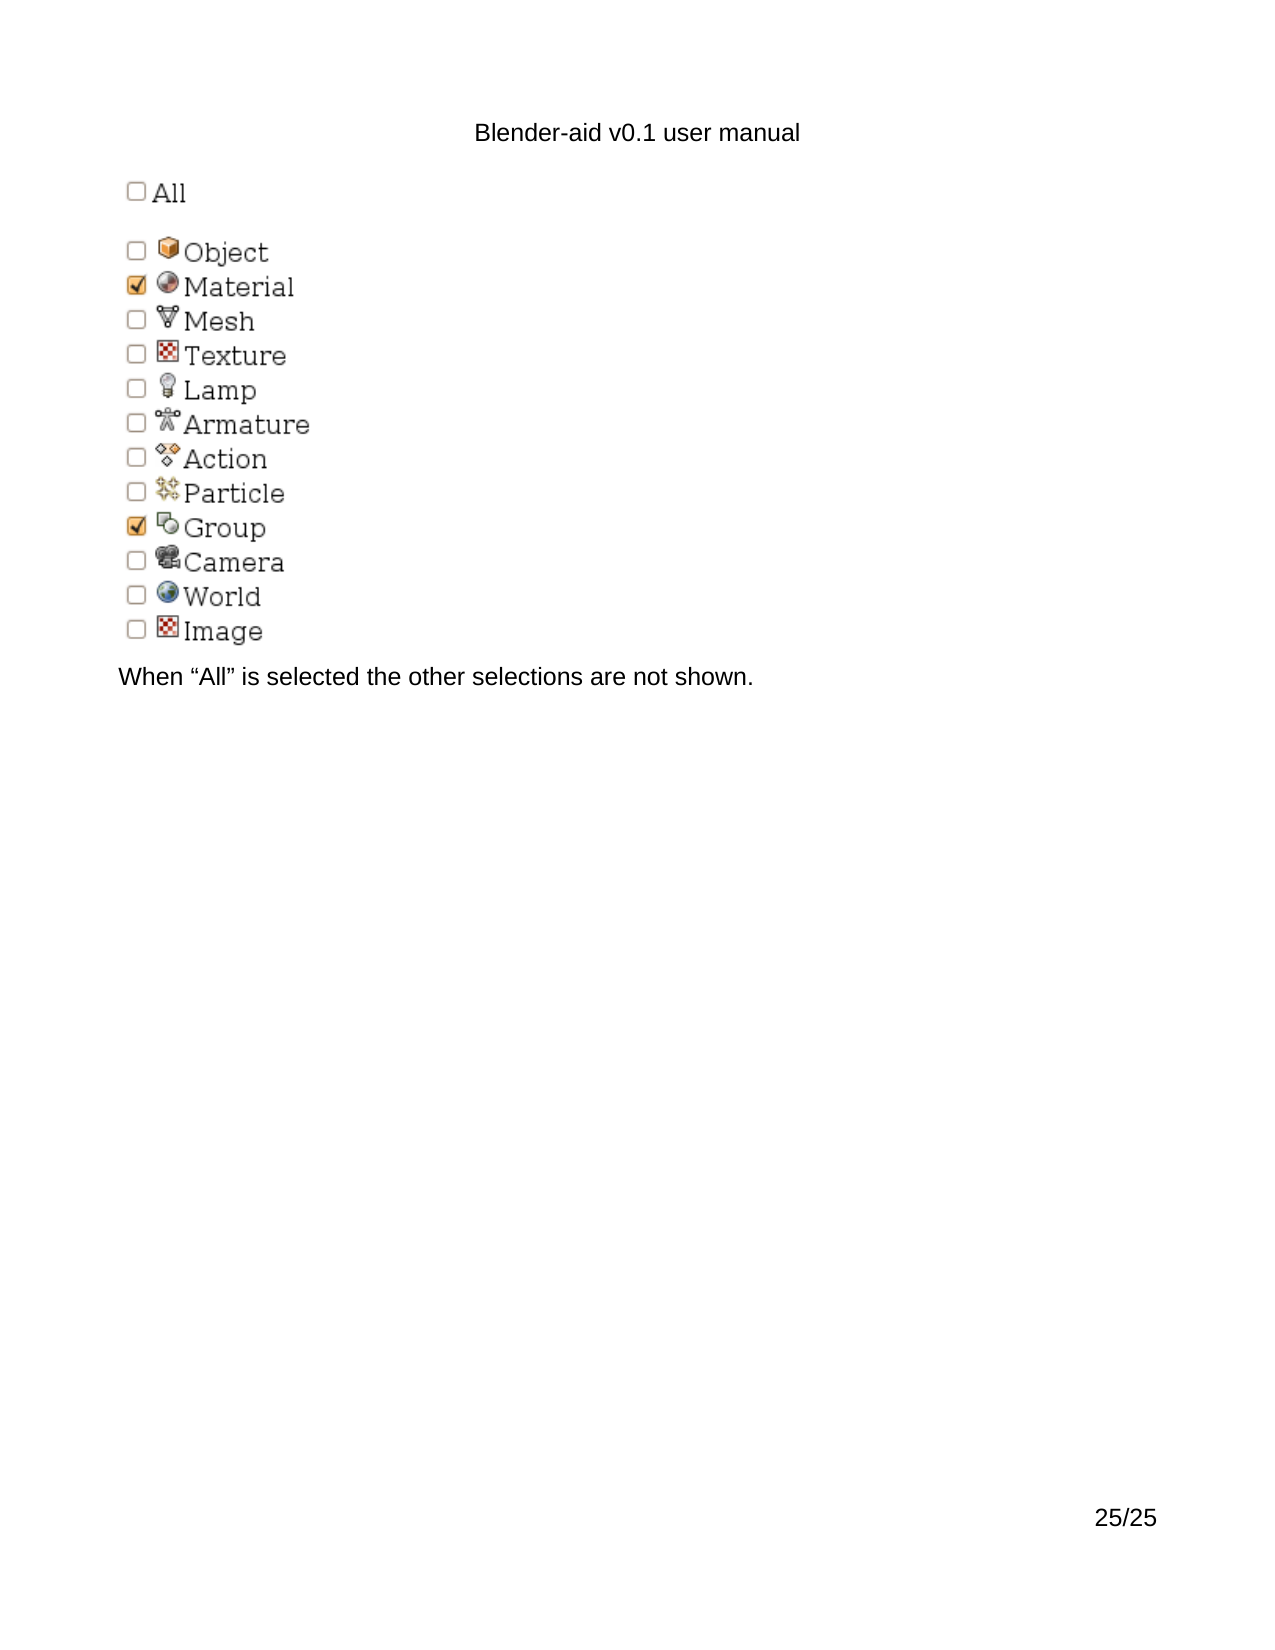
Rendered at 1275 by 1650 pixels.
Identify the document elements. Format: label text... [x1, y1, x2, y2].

text When “All” is selected the other selections are not shown. [118, 662, 1157, 691]
picture [118, 176, 317, 650]
